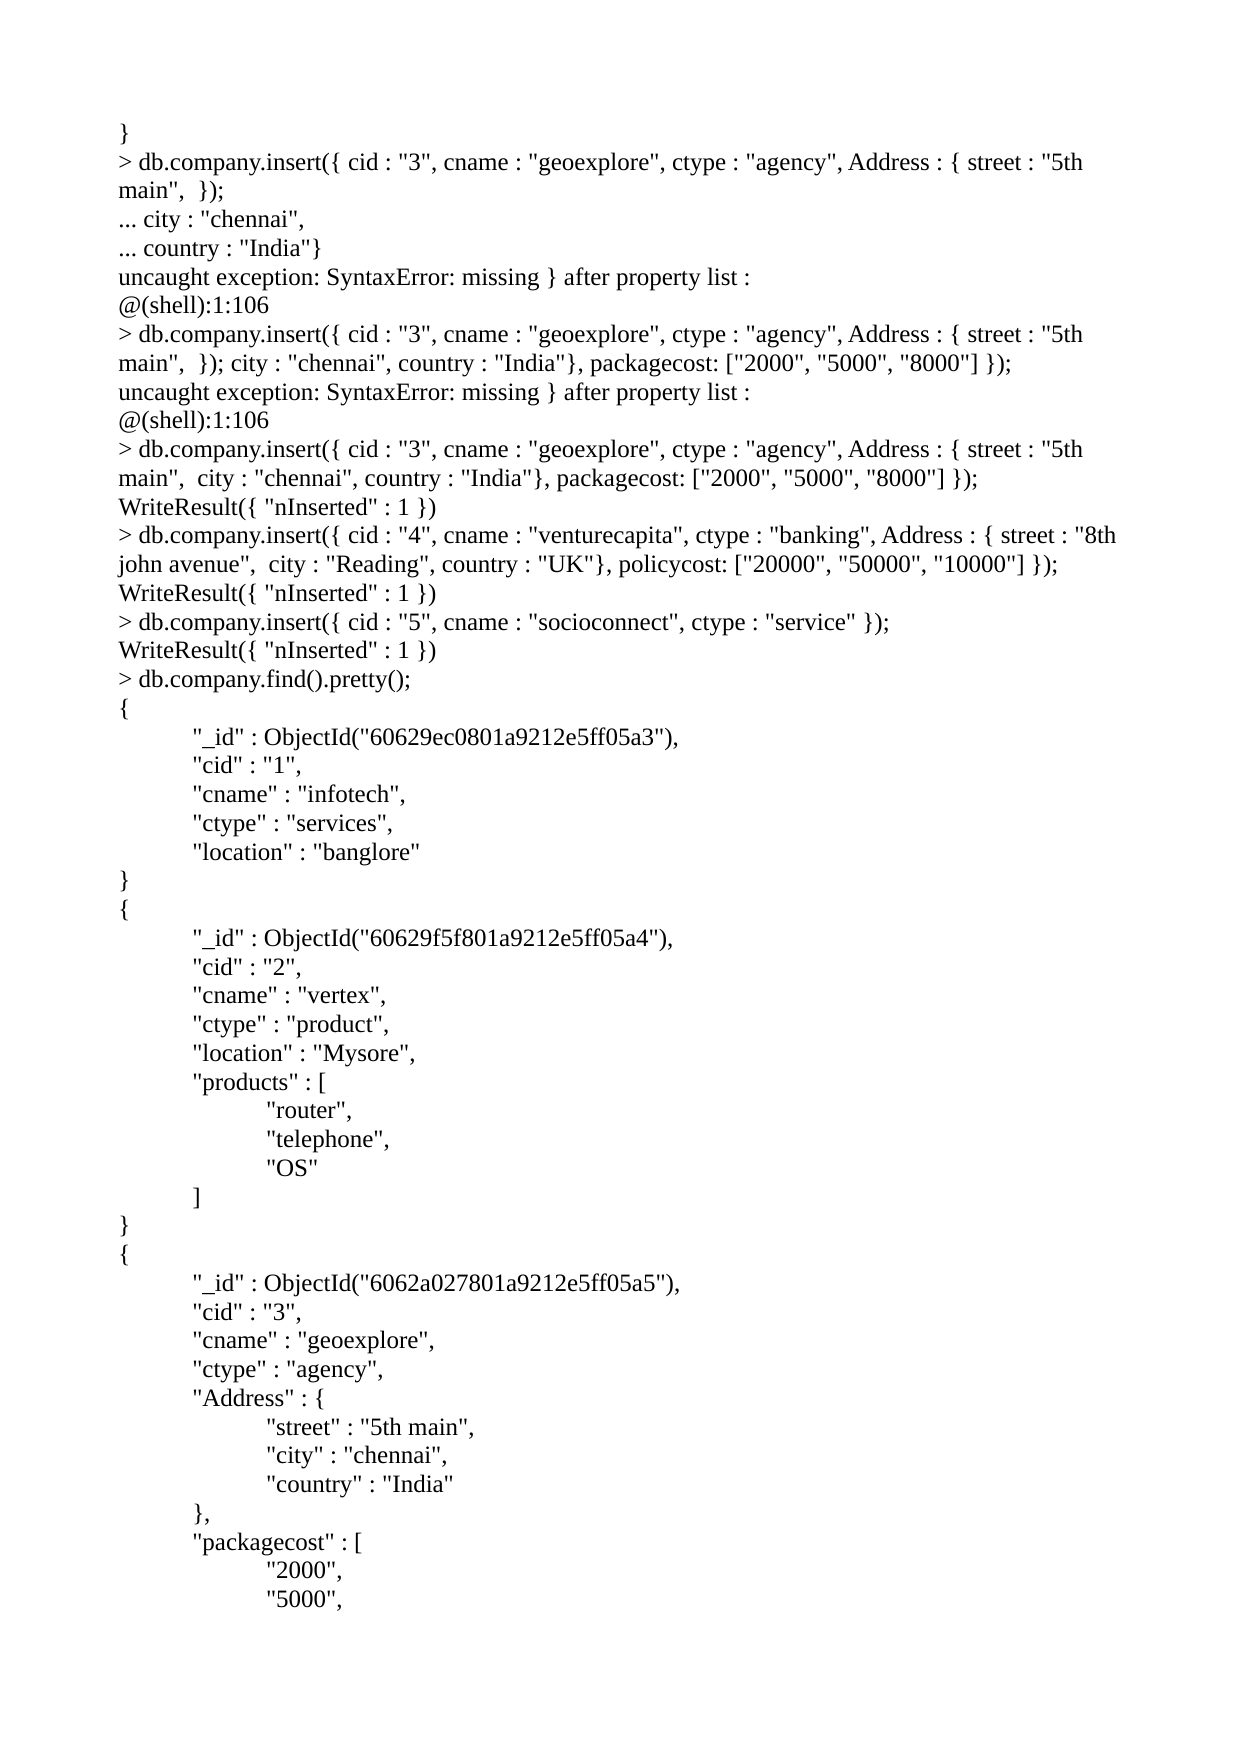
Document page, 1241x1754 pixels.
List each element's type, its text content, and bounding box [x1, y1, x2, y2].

text @(shell):1:106 [118, 406, 1122, 434]
text "OS" [118, 1153, 1122, 1182]
text ] [118, 1182, 1122, 1211]
text > db.company.insert({ cid : "3", cname : "geoexplore", ctype : "agency", Address : { street : "5th main", city : "chennai", country : "India"}, packagecost: ["2000", "5000", "8000"] }); [118, 434, 1122, 492]
text "cid" : "1", [118, 751, 1122, 779]
text "_id" : ObjectId("6062a027801a9212e5ff05a5"), [118, 1268, 1122, 1297]
text "cid" : "2", [118, 952, 1122, 981]
text "_id" : ObjectId("60629f5f801a9212e5ff05a4"), [118, 923, 1122, 952]
text "cname" : "geoexplore", [118, 1326, 1122, 1354]
text "ctype" : "product", [118, 1009, 1122, 1038]
text { [118, 1239, 1122, 1268]
text "5000", [118, 1584, 1122, 1613]
text "_id" : ObjectId("60629ec0801a9212e5ff05a3"), [118, 722, 1122, 751]
text uncaught exception: SyntaxError: missing } after property list : [118, 262, 1122, 291]
text "country" : "India" [118, 1469, 1122, 1498]
text "ctype" : "services", [118, 808, 1122, 837]
text "street" : "5th main", [118, 1412, 1122, 1441]
text "city" : "chennai", [118, 1441, 1122, 1469]
text "cname" : "vertex", [118, 981, 1122, 1009]
text > db.company.find().pretty(); [118, 664, 1122, 693]
text "location" : "banglore" [118, 837, 1122, 866]
text } [118, 118, 1122, 147]
text "location" : "Mysore", [118, 1038, 1122, 1067]
text WriteResult({ "nInserted" : 1 }) [118, 636, 1122, 664]
text WriteResult({ "nInserted" : 1 }) [118, 578, 1122, 607]
text uncaught exception: SyntaxError: missing } after property list : [118, 377, 1122, 406]
text { [118, 693, 1122, 722]
text WriteResult({ "nInserted" : 1 }) [118, 492, 1122, 521]
text > db.company.insert({ cid : "4", cname : "venturecapita", ctype : "banking", Address : { street : "8th john avenue", city : "Reading", country : "UK"}, policycost: ["20000", "50000", "10000"] }); [118, 521, 1122, 578]
text "cname" : "infotech", [118, 779, 1122, 808]
text "cid" : "3", [118, 1297, 1122, 1326]
text "ctype" : "agency", [118, 1354, 1122, 1383]
text "2000", [118, 1556, 1122, 1584]
text > db.company.insert({ cid : "3", cname : "geoexplore", ctype : "agency", Address : { street : "5th main", }); city : "chennai", country : "India"}, packagecost: ["2000", "5000", "8000"] }); [118, 319, 1122, 377]
text "products" : [ [118, 1067, 1122, 1096]
text { [118, 894, 1122, 923]
text "telephone", [118, 1124, 1122, 1153]
text @(shell):1:106 [118, 291, 1122, 319]
text } [118, 866, 1122, 894]
text }, [118, 1498, 1122, 1527]
text ... country : "India"} [118, 233, 1122, 262]
text "packagecost" : [ [118, 1527, 1122, 1556]
text > db.company.insert({ cid : "5", cname : "socioconnect", ctype : "service" }); [118, 607, 1122, 636]
text } [118, 1211, 1122, 1239]
text ... city : "chennai", [118, 204, 1122, 233]
text > db.company.insert({ cid : "3", cname : "geoexplore", ctype : "agency", Address : { street : "5th main", }); [118, 147, 1122, 204]
text "router", [118, 1096, 1122, 1124]
text "Address" : { [118, 1383, 1122, 1412]
